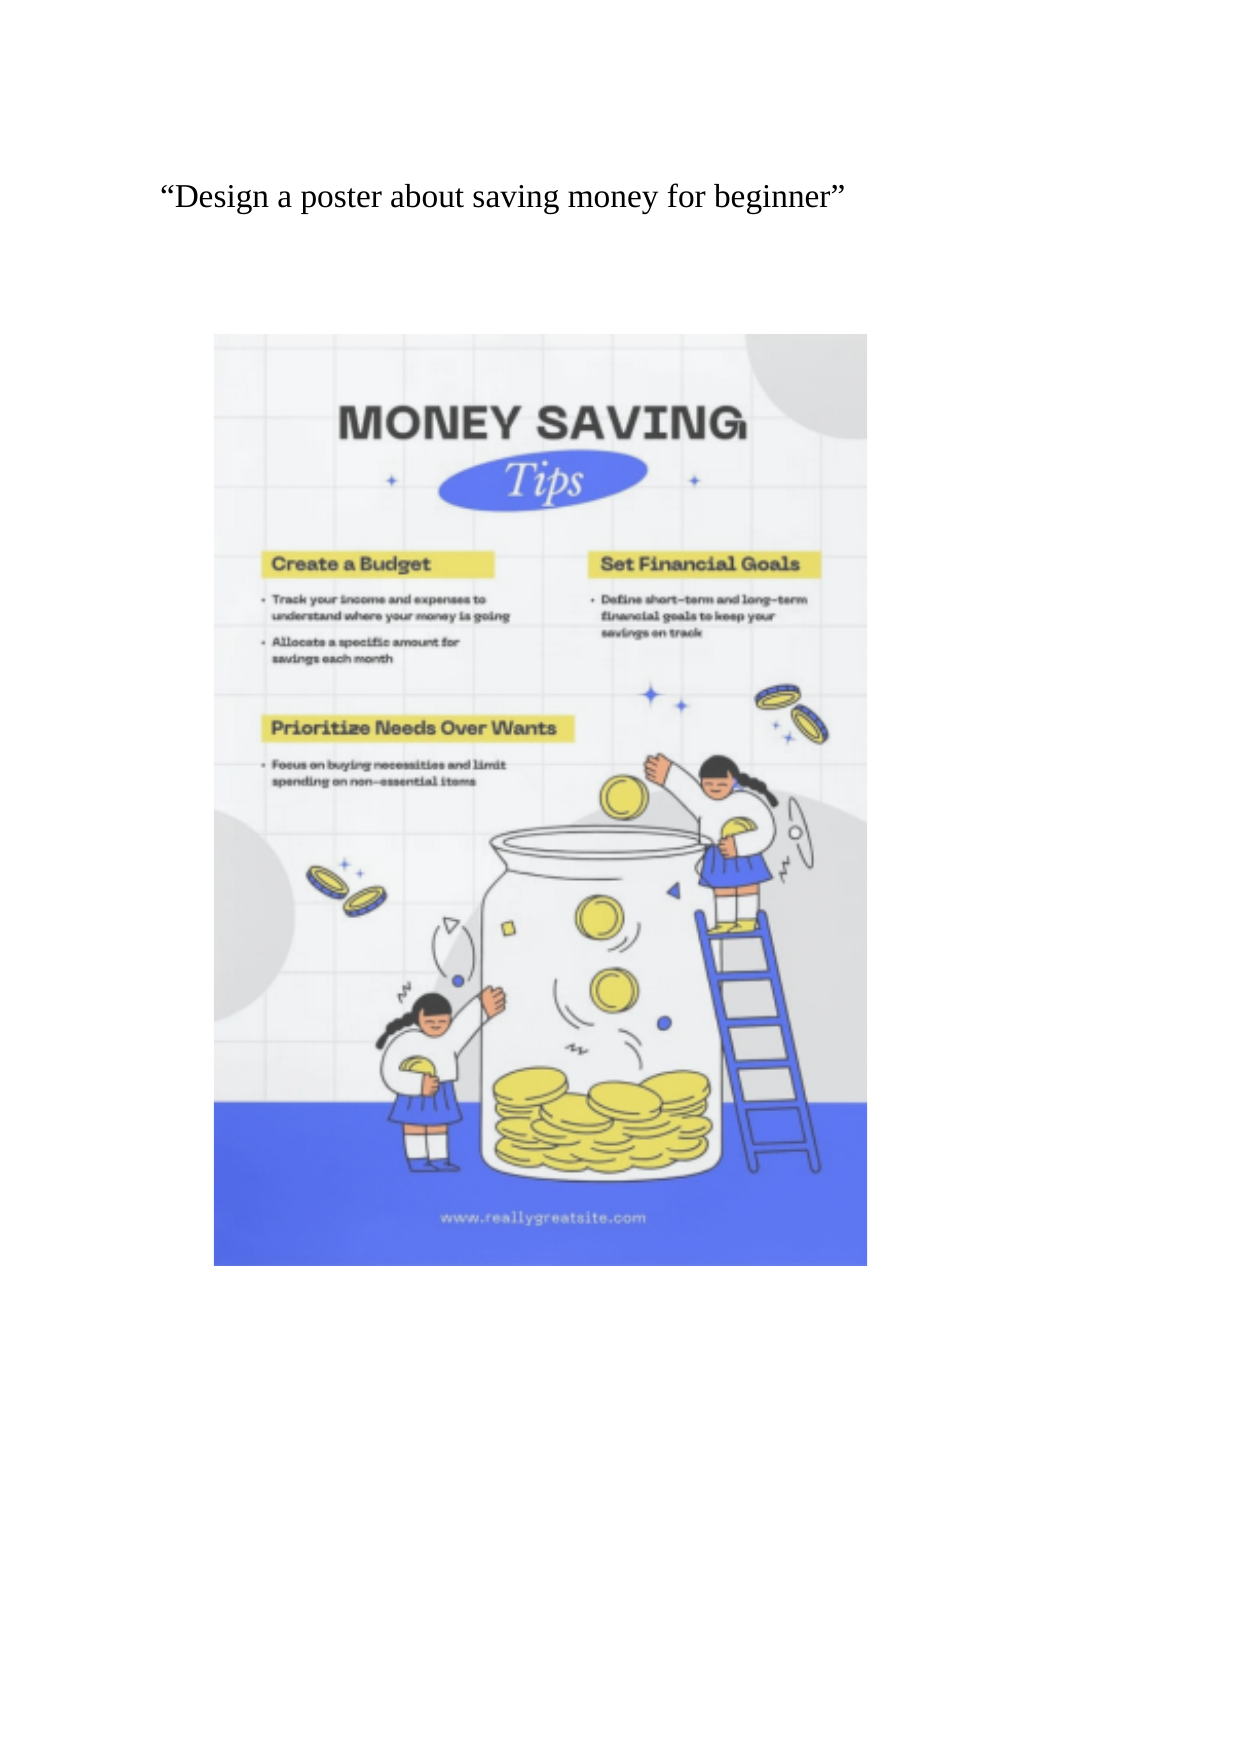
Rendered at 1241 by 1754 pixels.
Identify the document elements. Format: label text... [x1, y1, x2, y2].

text “Design a poster about saving money for beginner” [118, 177, 1122, 215]
picture [213, 334, 868, 1266]
